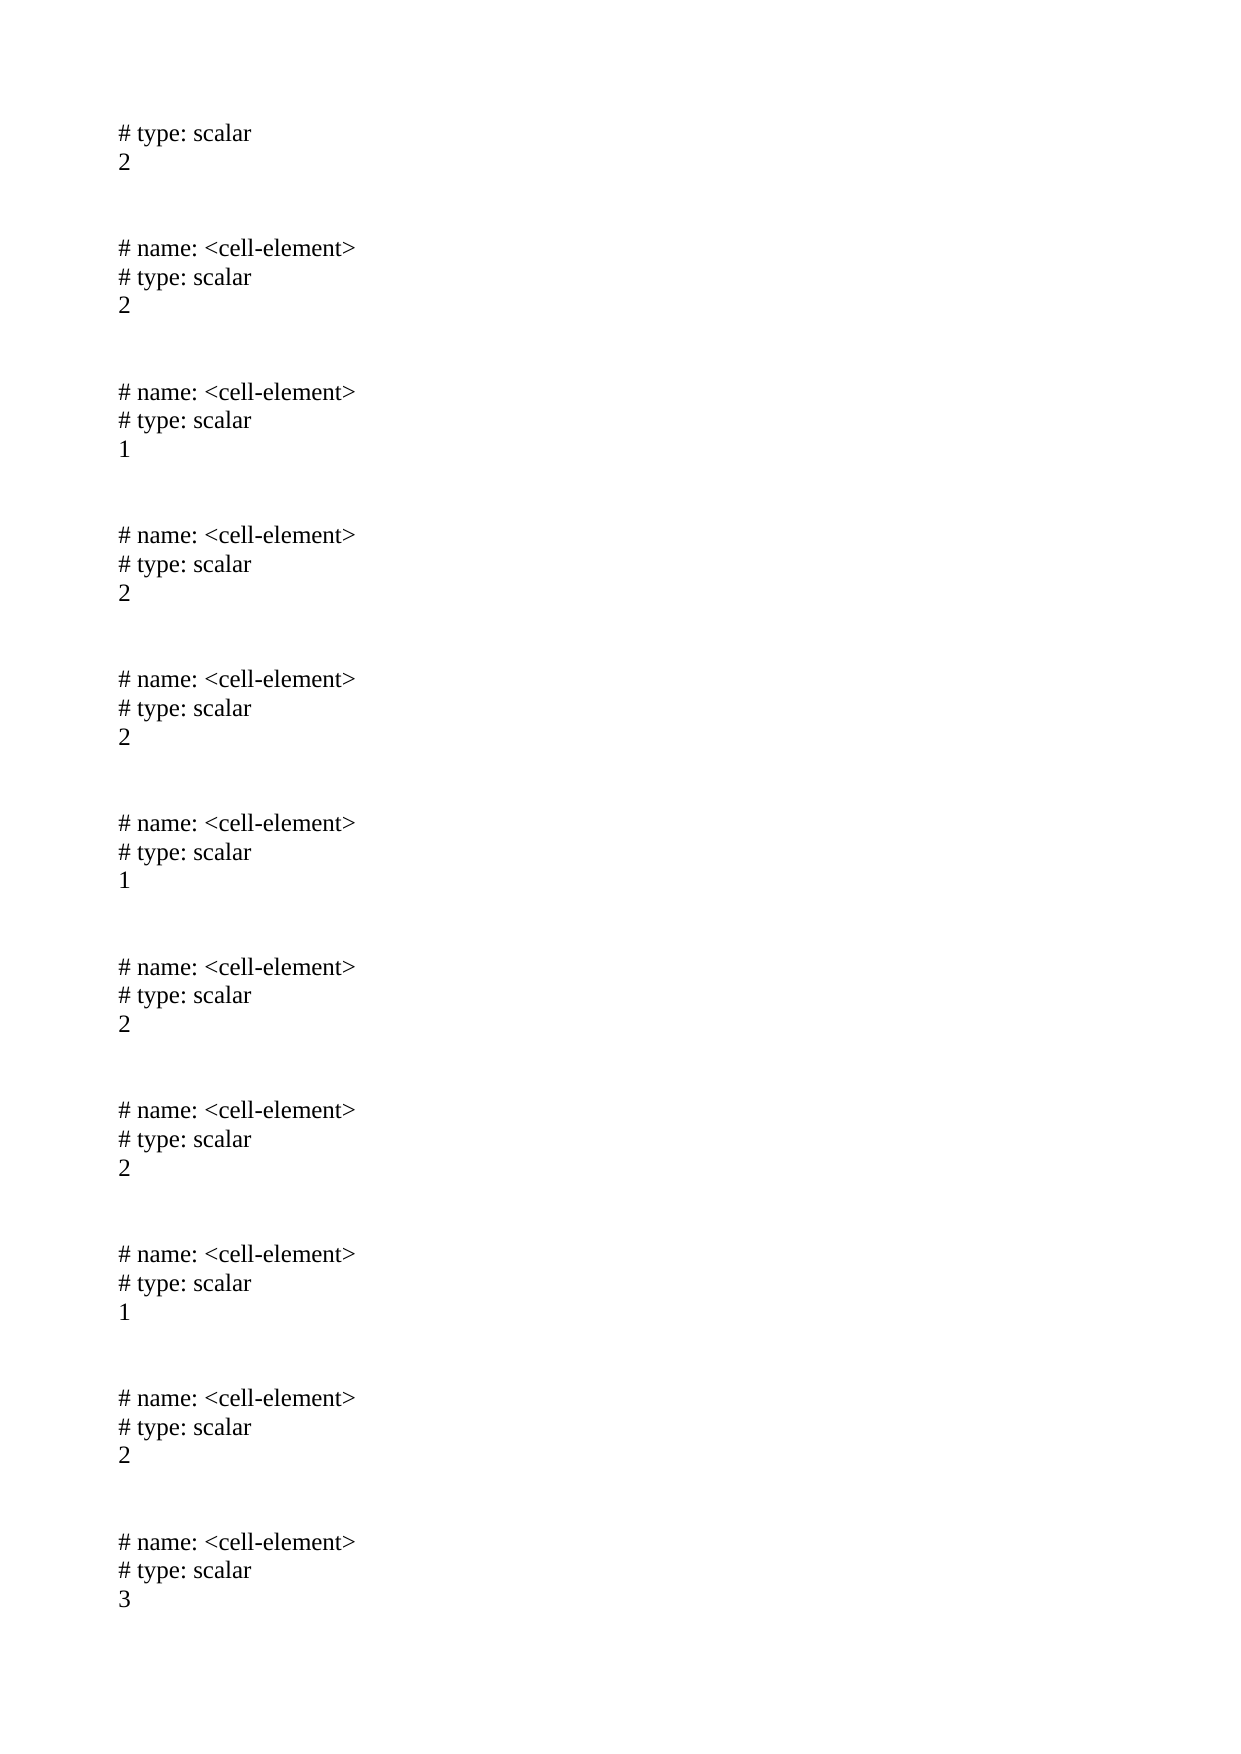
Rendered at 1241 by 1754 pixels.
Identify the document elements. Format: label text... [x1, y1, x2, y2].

text 1 [118, 1297, 1122, 1326]
text # name: <cell-element> [118, 1527, 1122, 1556]
text 2 [118, 1009, 1122, 1038]
text # name: <cell-element> [118, 233, 1122, 262]
text # name: <cell-element> [118, 1096, 1122, 1124]
text # type: scalar [118, 262, 1122, 291]
text # type: scalar [118, 1412, 1122, 1441]
text # type: scalar [118, 549, 1122, 578]
text # type: scalar [118, 1556, 1122, 1584]
text # name: <cell-element> [118, 952, 1122, 981]
text # type: scalar [118, 406, 1122, 434]
text # name: <cell-element> [118, 1239, 1122, 1268]
text 2 [118, 147, 1122, 176]
text 2 [118, 722, 1122, 751]
text # type: scalar [118, 1268, 1122, 1297]
text # type: scalar [118, 837, 1122, 866]
text # type: scalar [118, 981, 1122, 1009]
text 2 [118, 1441, 1122, 1469]
text 3 [118, 1584, 1122, 1613]
text # name: <cell-element> [118, 521, 1122, 549]
text 1 [118, 434, 1122, 463]
text # name: <cell-element> [118, 377, 1122, 406]
text # name: <cell-element> [118, 808, 1122, 837]
text 2 [118, 291, 1122, 319]
text # type: scalar [118, 1124, 1122, 1153]
text 2 [118, 1153, 1122, 1182]
text 2 [118, 578, 1122, 607]
text # type: scalar [118, 693, 1122, 722]
text # name: <cell-element> [118, 1383, 1122, 1412]
text 1 [118, 866, 1122, 894]
text # type: scalar [118, 118, 1122, 147]
text # name: <cell-element> [118, 664, 1122, 693]
